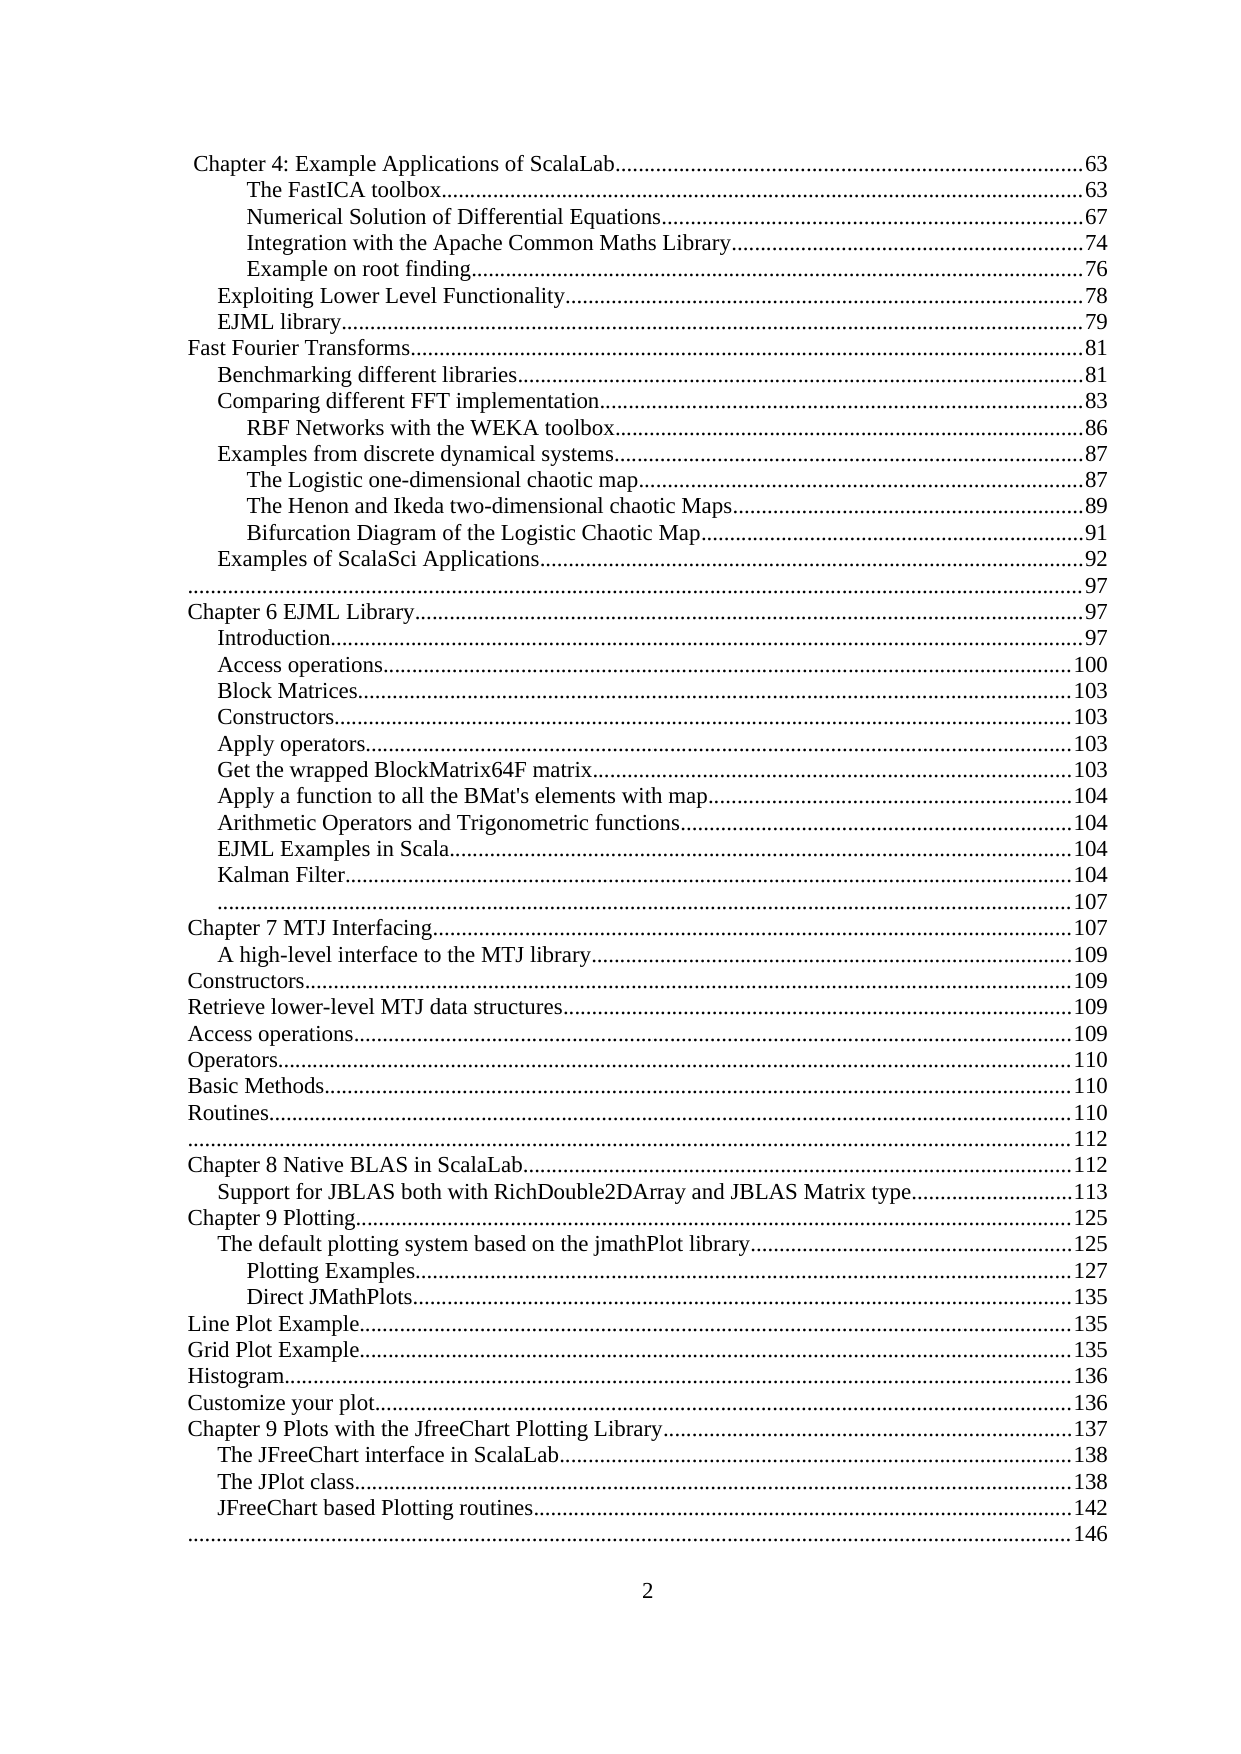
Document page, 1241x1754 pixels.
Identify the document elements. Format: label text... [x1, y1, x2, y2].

text 97 [187, 572, 1108, 598]
text Exploiting Lower Level Functionality 78 [217, 282, 1108, 308]
text The Henon and Ikeda two-dimensional chaotic Maps 89 [246, 493, 1108, 519]
text Access operations 109 [187, 1020, 1108, 1046]
text Get the wrapped BlockMatrix64F matrix 103 [217, 756, 1108, 782]
text RBF Networks with the WEKA toolbox 86 [246, 413, 1108, 440]
text Numerical Solution of Differential Equations 67 [246, 203, 1108, 229]
text JFreeChart based Plotting routines 142 [217, 1494, 1108, 1520]
text Block Matrices 103 [217, 677, 1108, 703]
text EJML library 79 [217, 308, 1108, 334]
text Support for JBLAS both with RichDouble2DArray and JBLAS Matrix type 113 [217, 1178, 1108, 1204]
text Chapter 8 Native BLAS in ScalaLab 112 [187, 1151, 1108, 1178]
text Apply a function to all the BMat's elements with map 104 [217, 782, 1108, 809]
text Retrieve lower-level MTJ data structures 109 [187, 993, 1108, 1020]
text Chapter 7 MTJ Interfacing 107 [187, 914, 1108, 941]
text Chapter 6 EJML Library 97 [187, 598, 1108, 624]
text Kalman Filter 104 [217, 862, 1108, 888]
text Access operations 100 [217, 651, 1108, 677]
text Introduction 97 [217, 624, 1108, 651]
text The Logistic one-dimensional chaotic map 87 [246, 466, 1108, 493]
text Direct JMathPlots 135 [246, 1283, 1108, 1309]
text Plotting Examples 127 [246, 1257, 1108, 1283]
text EJML Examples in Scala 104 [217, 835, 1108, 862]
text The JPlot class 138 [217, 1468, 1108, 1494]
text Customize your plot 136 [187, 1389, 1108, 1415]
text Chapter 4: Example Applications of ScalaLab 63 [187, 150, 1108, 176]
text Constructors 103 [217, 703, 1108, 730]
text 107 [217, 888, 1108, 914]
text Comparing different FFT implementation 83 [217, 387, 1108, 413]
text Fast Fourier Transforms 81 [187, 334, 1108, 361]
text Arithmetic Operators and Trigonometric functions 104 [217, 809, 1108, 835]
text Example on root finding 76 [246, 255, 1108, 282]
text Basic Methods 110 [187, 1072, 1108, 1099]
text The default plotting system based on the jmathPlot library 125 [217, 1231, 1108, 1257]
text Bifurcation Diagram of the Logistic Chaotic Map 91 [246, 519, 1108, 545]
text 146 [187, 1520, 1108, 1547]
text Histogram 136 [187, 1362, 1108, 1389]
text Examples of ScalaSci Applications 92 [217, 545, 1108, 572]
text Grid Plot Example 135 [187, 1336, 1108, 1362]
text Apply operators 103 [217, 730, 1108, 756]
text Operators 110 [187, 1046, 1108, 1072]
text Routines 110 [187, 1099, 1108, 1125]
text 112 [187, 1125, 1108, 1151]
text Examples from discrete dynamical systems 87 [217, 440, 1108, 466]
text The JFreeChart interface in ScalaLab 138 [217, 1441, 1108, 1468]
text A high-level interface to the MTJ library 109 [217, 941, 1108, 967]
text The FastICA toolbox 63 [246, 176, 1108, 203]
text Chapter 9 Plotting 125 [187, 1204, 1108, 1231]
text Chapter 9 Plots with the JfreeChart Plotting Library 137 [187, 1415, 1108, 1441]
text Benchmarking different libraries 81 [217, 361, 1108, 387]
text Integration with the Apache Common Maths Library 74 [246, 229, 1108, 255]
text Constructors 109 [187, 967, 1108, 993]
text Line Plot Example 135 [187, 1309, 1108, 1336]
